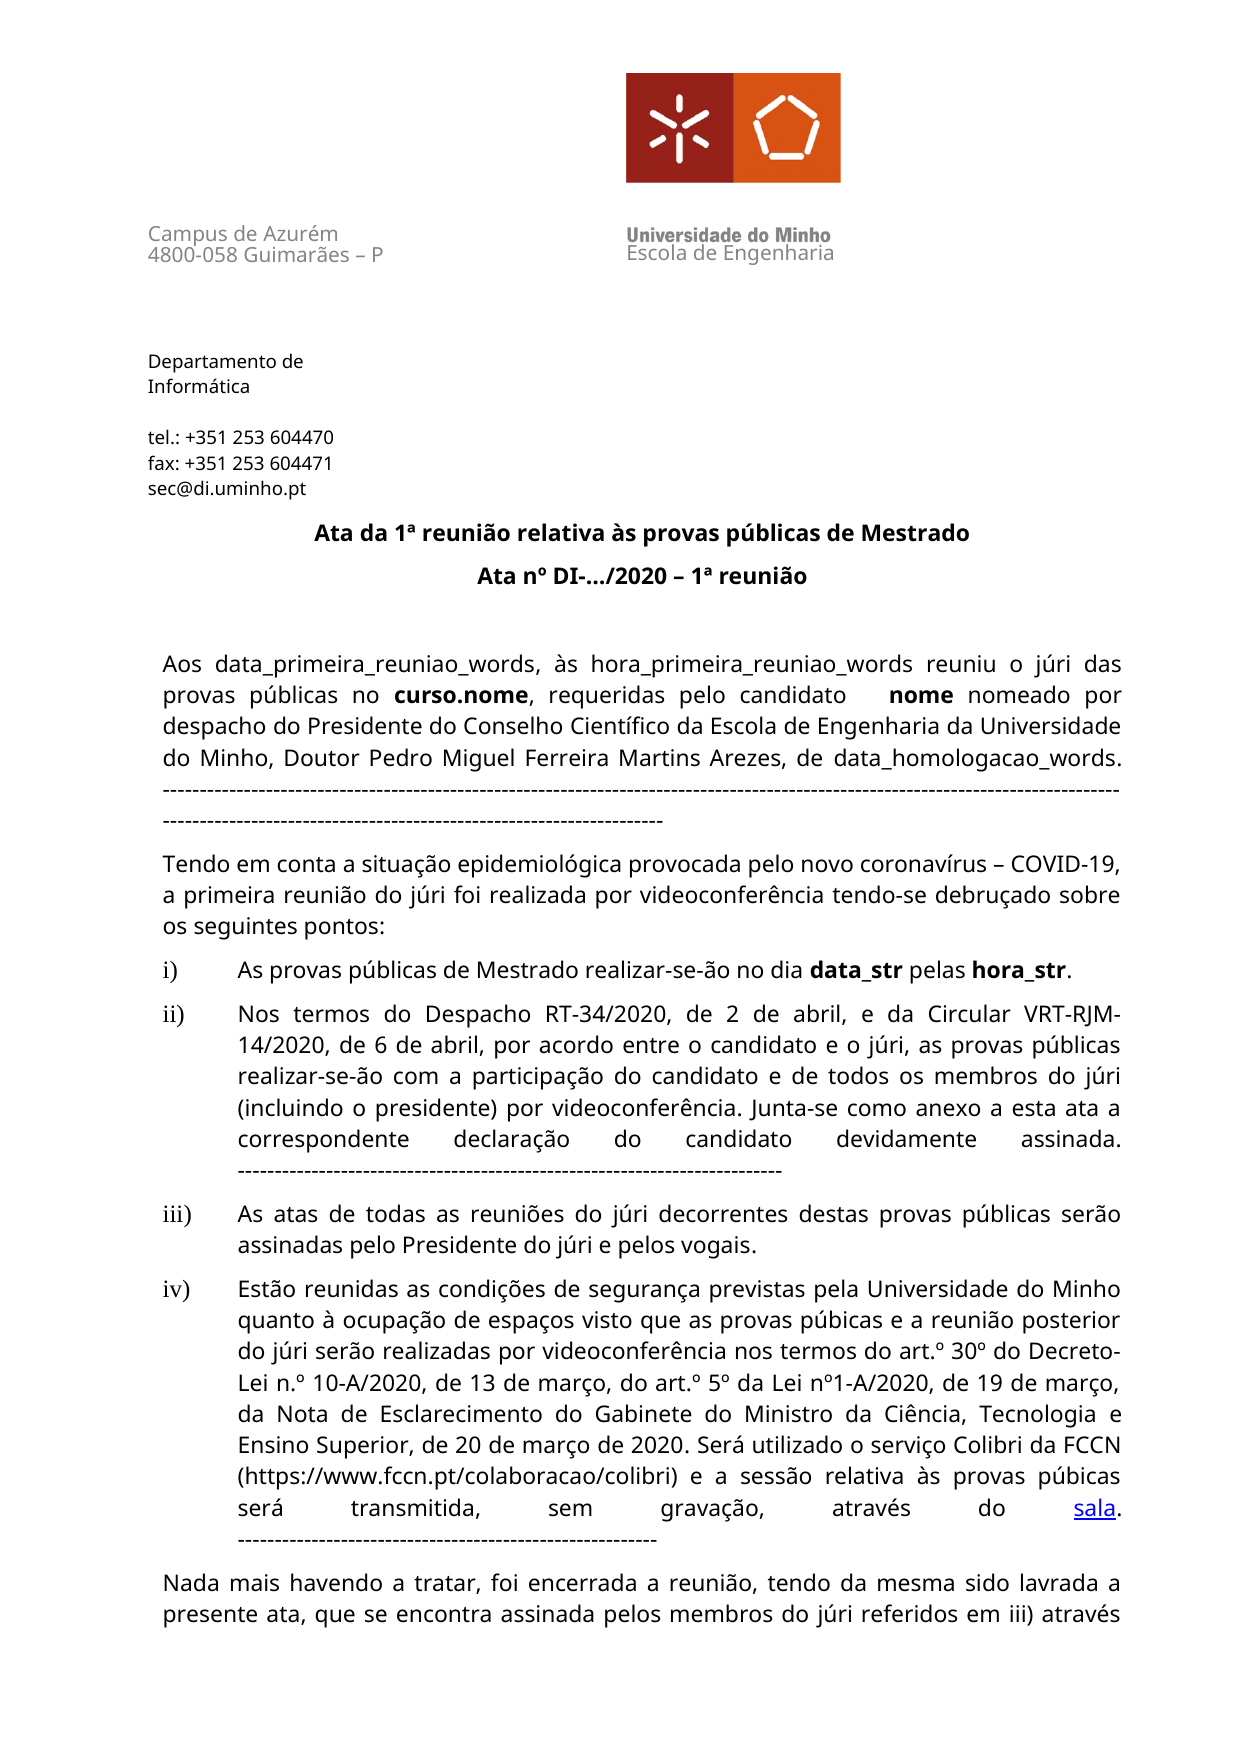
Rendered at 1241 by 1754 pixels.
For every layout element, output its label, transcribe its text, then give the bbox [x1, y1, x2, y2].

list As provas públicas de Mestrado realizar-se-ão no dia data_str pelas hora_str. [162, 954, 1122, 985]
table_cell [626, 302, 841, 329]
table_cell [148, 329, 607, 348]
table_cell [626, 348, 841, 516]
picture [626, 73, 841, 243]
table_header [148, 74, 367, 224]
text Aos data_primeira_reuniao_words, às hora_primeira_reuniao_words reuniu o júri das provas públicas no curso.nome, requeridas pelo candidato nome nomeado por despacho do Presidente do Conselho Científico da Escola de Engenharia da Universidade do Minho, Doutor Pedro Miguel Ferreira Martins Arezes, de data_homologacao_words. ------------------------------------------------------------------------------------------------------------------------------------------------------------------------------------------------------ [162, 648, 1122, 835]
table_header [607, 74, 626, 224]
text Tendo em conta a situação epidemiológica provocada pelo novo coronavírus – COVID-19, a primeira reunião do júri foi realizada por videoconferência tendo-se debruçado sobre os seguintes pontos: [162, 848, 1122, 941]
table_cell [626, 329, 1141, 348]
table_header [368, 74, 387, 224]
table_header [387, 74, 607, 224]
table_cell [387, 348, 607, 516]
table_cell [607, 225, 626, 329]
table_cell [387, 225, 607, 329]
table_cell Departamento de Informática tel.: +351 253 604470 fax: +351 253 604471 sec@di.uminho.pt [148, 348, 387, 516]
table_cell [841, 348, 1141, 516]
table_header Escola de Engenharia [626, 74, 1141, 302]
table_cell [841, 302, 1141, 329]
text Ata da 1ª reunião relativa às provas públicas de Mestrado [162, 516, 1122, 548]
table_cell [607, 348, 626, 516]
list Estão reunidas as condições de segurança previstas pela Universidade do Minho quanto à ocupação de espaços visto que as provas púbicas e a reunião posterior do júri serão realizadas por videoconferência nos termos do art.º 30º do Decreto-Lei n.º 10-A/2020, de 13 de março, do art.º 5º da Lei nº1-A/2020, de 19 de março, da Nota de Esclarecimento do Gabinete do Ministro da Ciência, Tecnologia e Ensino Superior, de 20 de março de 2020. Será utilizado o serviço Colibri da FCCN (https://www.fccn.pt/colaboracao/colibri) e a sessão relativa às provas púbicas será transmitida, sem gravação, através do sala. --------------------------------------------------------- [162, 1273, 1122, 1554]
text Ata nº DI-…/2020 – 1ª reunião [162, 560, 1122, 591]
list Nos termos do Despacho RT-34/2020, de 2 de abril, e da Circular VRT-RJM-14/2020, de 6 de abril, por acordo entre o candidato e o júri, as provas públicas realizar-se-ão com a participação do candidato e de todos os membros do júri (incluindo o presidente) por videoconferência. Junta-se como anexo a esta ata a correspondente declaração do candidato devidamente assinada. -------------------------------------------------------------------------- [162, 998, 1122, 1185]
table_cell [607, 329, 626, 348]
text Nada mais havendo a tratar, foi encerrada a reunião, tendo da mesma sido lavrada a presente ata, que se encontra assinada pelos membros do júri referidos em iii) através [162, 1566, 1122, 1629]
list As atas de todas as reuniões do júri decorrentes destas provas públicas serão assinadas pelo Presidente do júri e pelos vogais. [162, 1198, 1122, 1260]
table_cell Campus de Azurém 4800-058 Guimarães – P [148, 225, 387, 329]
